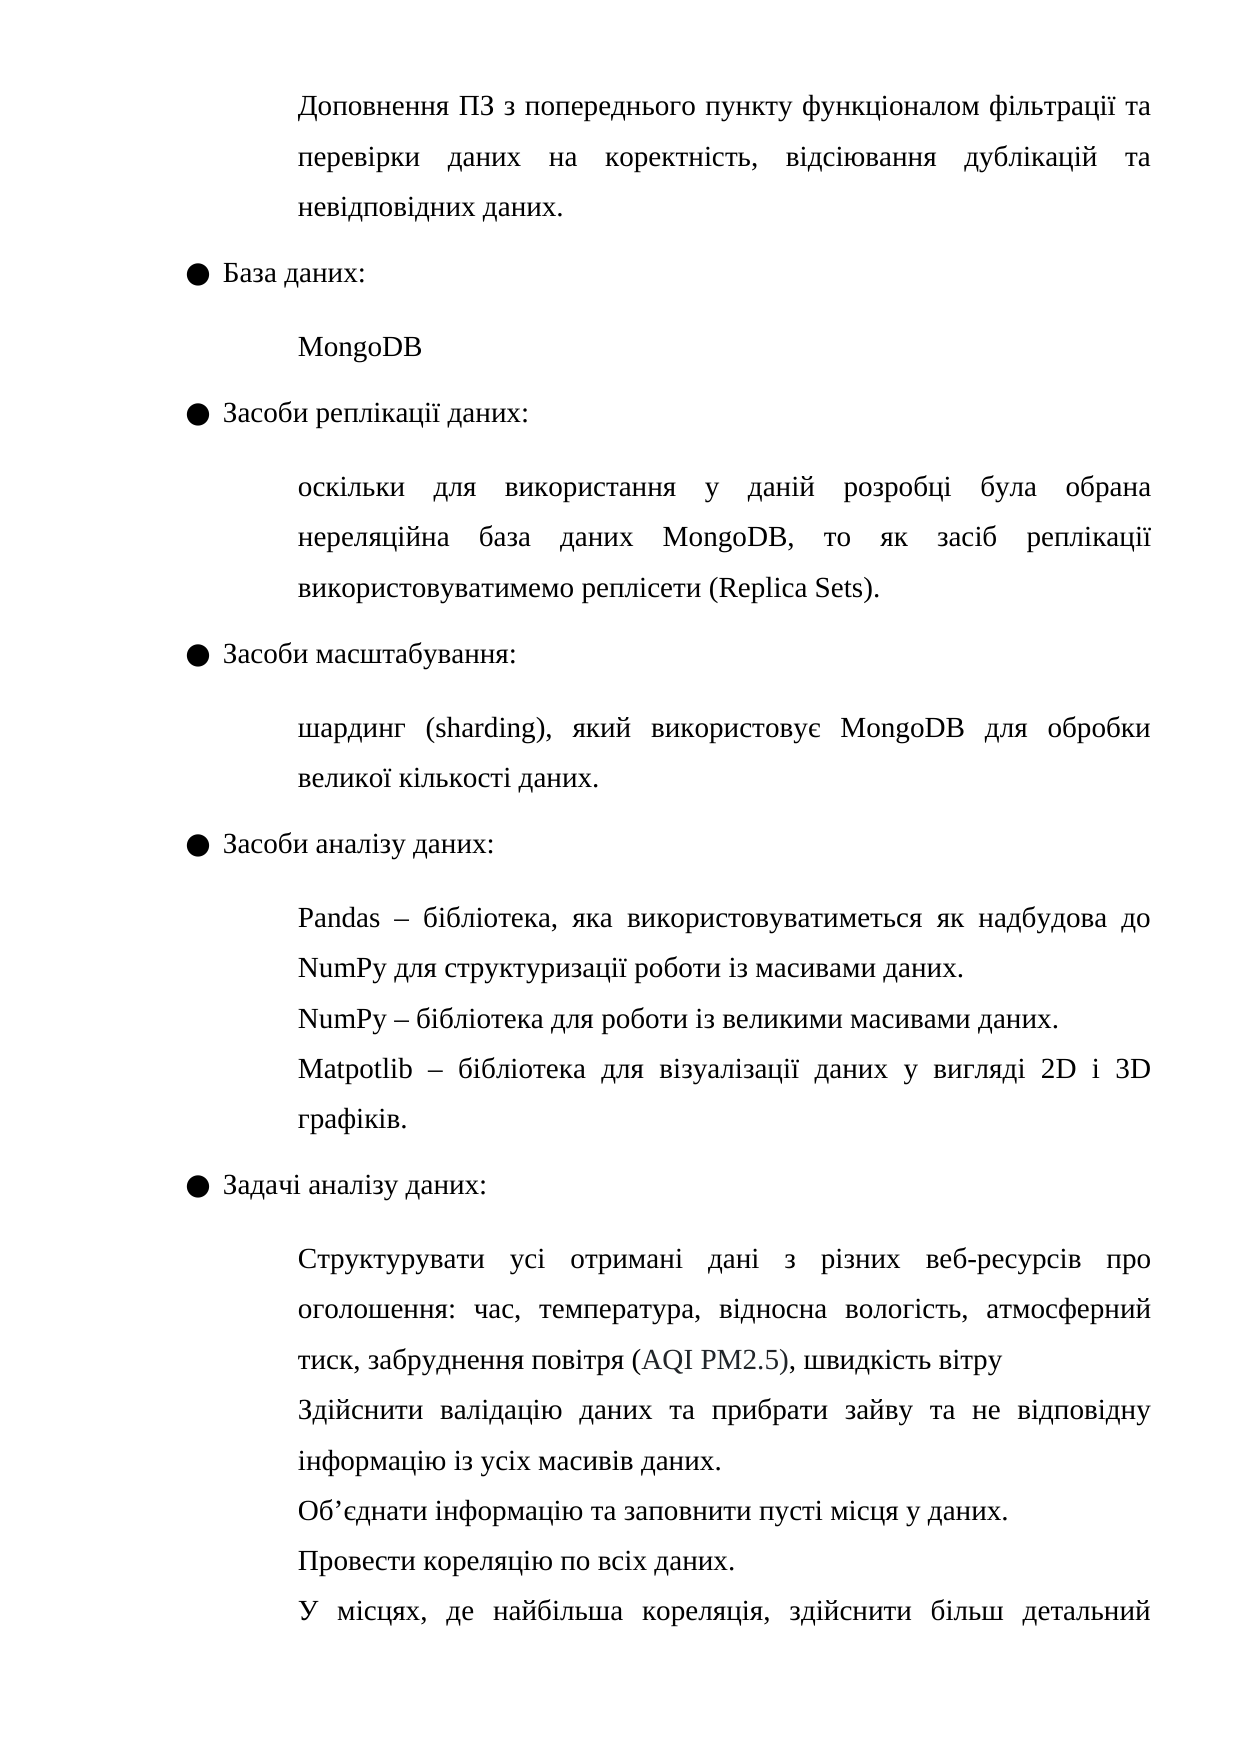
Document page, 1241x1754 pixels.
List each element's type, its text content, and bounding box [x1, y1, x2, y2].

list Засоби аналізу даних: [185, 810, 1152, 870]
text шардинг (sharding), який використовує MongoDB для обробки великої кількості даних. [298, 710, 1152, 794]
list Засоби масштабування: [185, 620, 1152, 680]
text Структурувати усі отримані дані з різних веб-ресурсів про оголошення: час, температура, відносна вологість, атмосферний тиск, забруднення повітря (AQI PM2.5), швидкість вітру [298, 1241, 1152, 1376]
text MongoDB [298, 329, 1152, 363]
list Засоби реплікації даних: [185, 379, 1152, 439]
text Здійснити валідацію даних та прибрати зайву та не відповідну інформацію із усіх масивів даних. [298, 1392, 1152, 1476]
list База даних: [185, 239, 1152, 299]
text Pandas – бібліотека, яка використовуватиметься як надбудова до NumPy для структуризації роботи із масивами даних. [298, 900, 1152, 984]
text оскільки для використання у даній розробці була обрана нереляційна база даних MongoDB, то як засіб реплікації використовуватимемо реплісети (Replica Sets). [298, 469, 1152, 603]
text У місцях, де найбільша кореляція, здійснити більш детальний [298, 1593, 1152, 1627]
text Об’єднати інформацію та заповнити пусті місця у даних. [298, 1493, 1152, 1526]
text Доповнення ПЗ з попереднього пункту функціоналом фільтрації та перевірки даних на коректність, відсіювання дублікацій та невідповідних даних. [298, 88, 1152, 223]
list Задачі аналізу даних: [185, 1152, 1152, 1211]
text Провести кореляцію по всіх даних. [298, 1543, 1152, 1577]
text NumPy – бібліотека для роботи із великими масивами даних. [298, 1001, 1152, 1034]
text Matpotlib – бібліотека для візуалізації даних у вигляді 2D і 3D графіків. [298, 1051, 1152, 1135]
